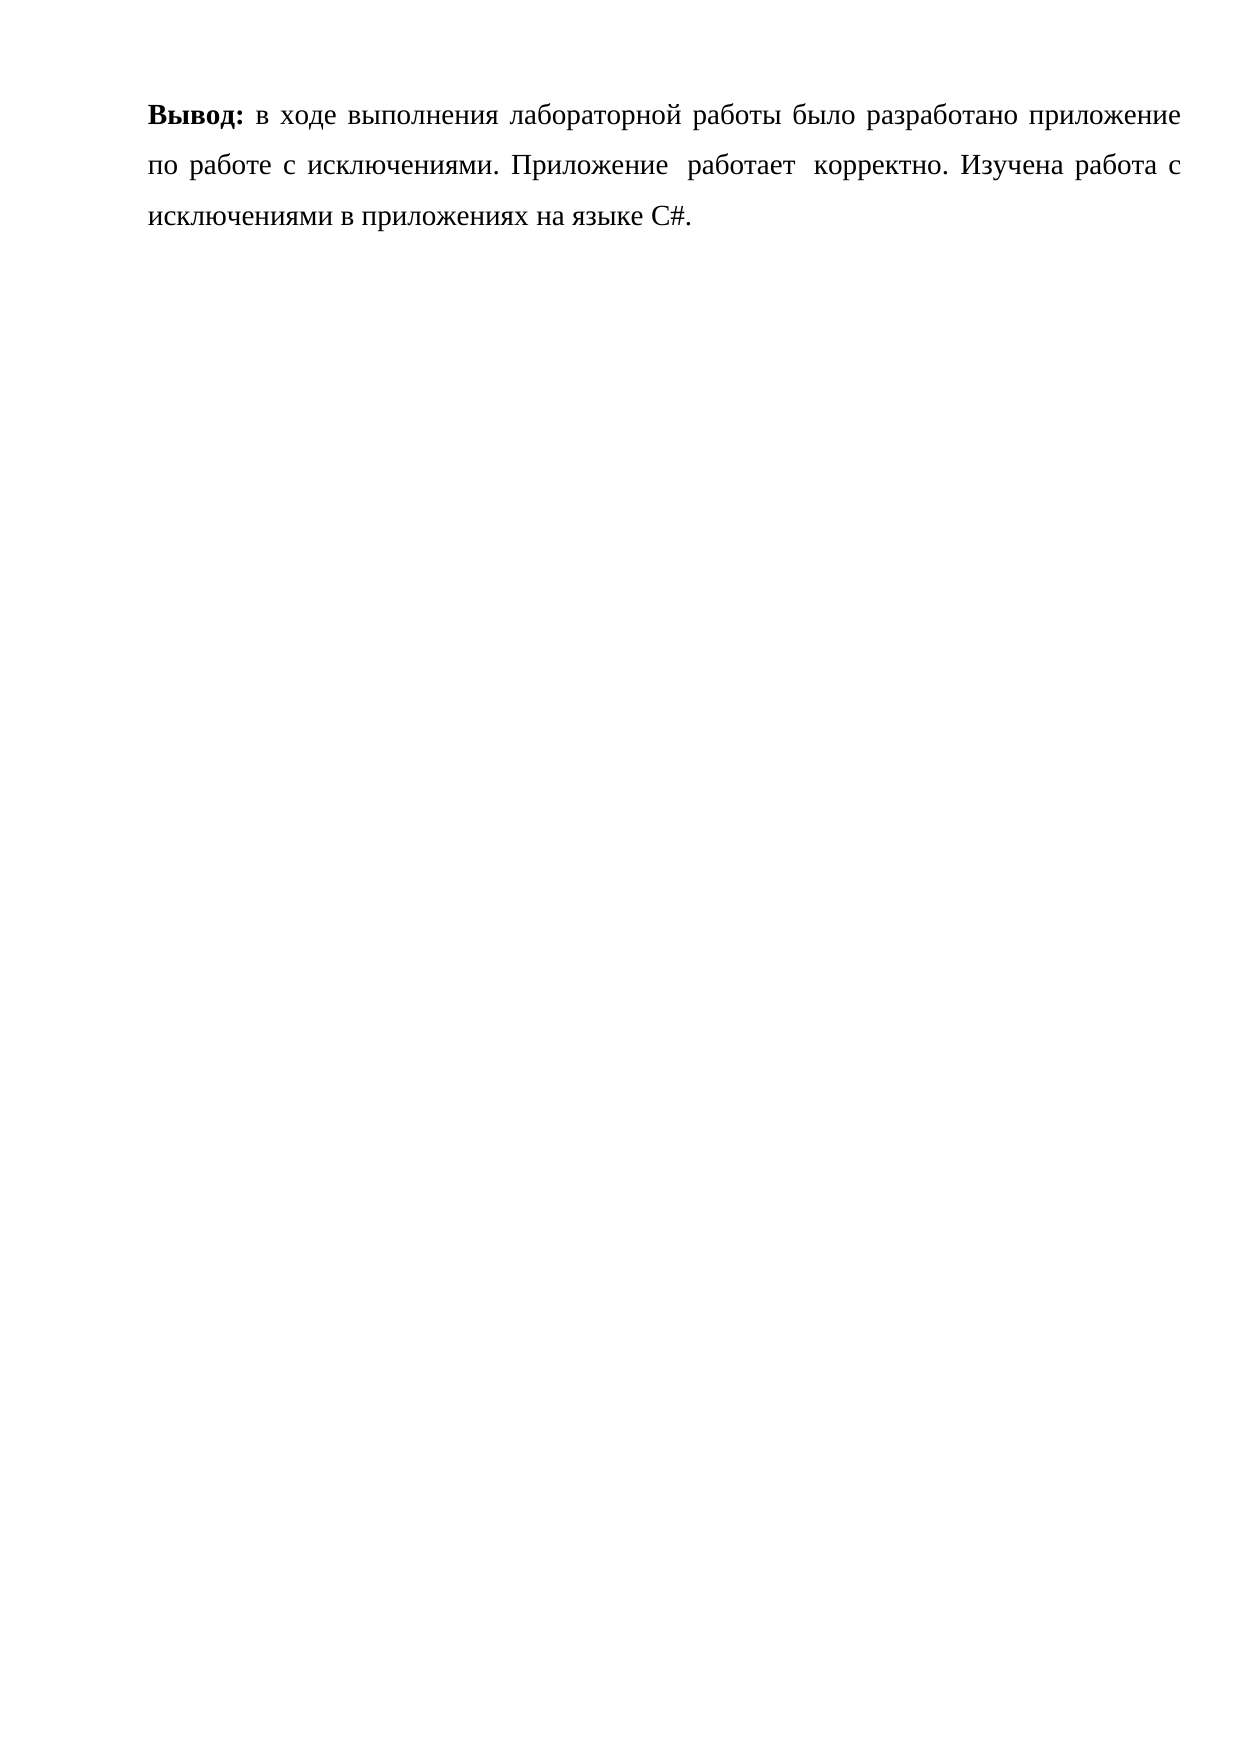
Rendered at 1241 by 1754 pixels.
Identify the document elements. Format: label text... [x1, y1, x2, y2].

text Вывод: в ходе выполнения лабораторной работы было разработано приложение по работе с исключениями. Приложение работает корректно. Изучена работа с исключениями в приложениях на языке C#. [148, 97, 1181, 231]
